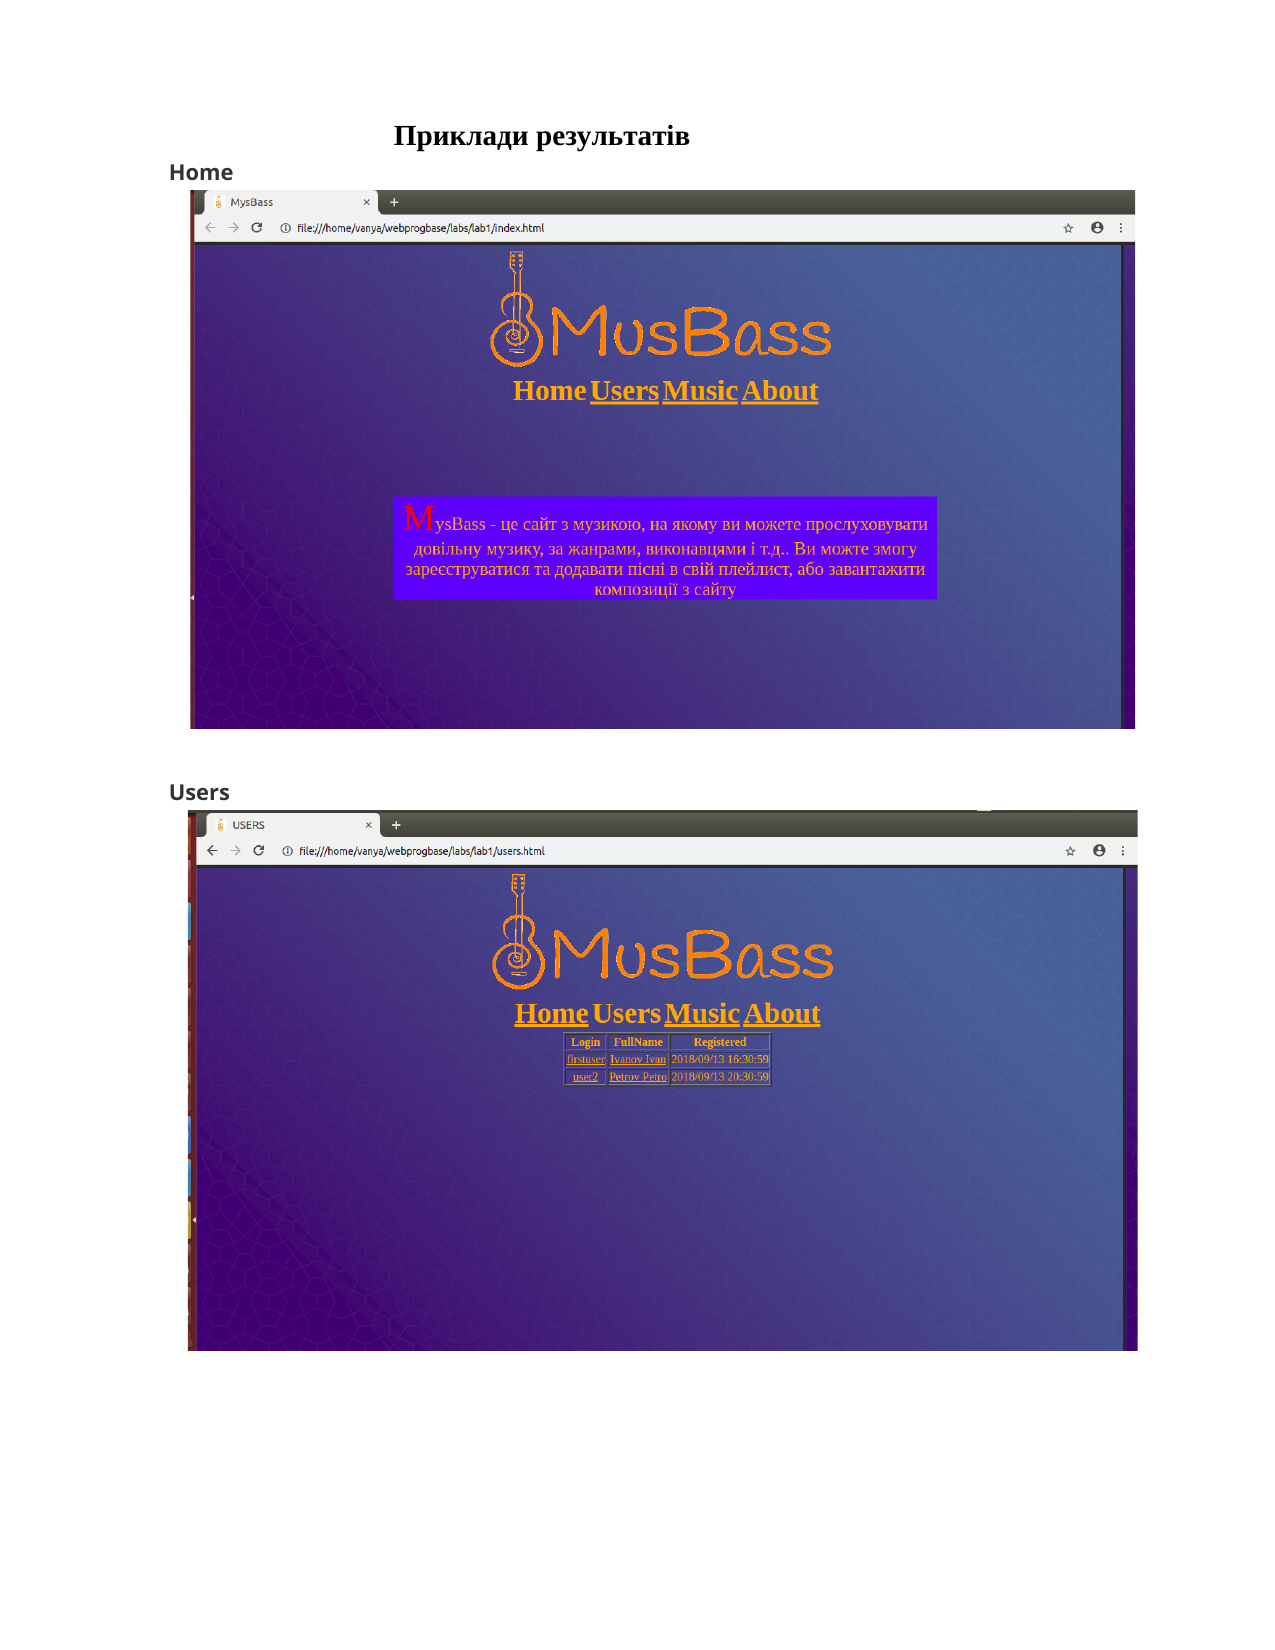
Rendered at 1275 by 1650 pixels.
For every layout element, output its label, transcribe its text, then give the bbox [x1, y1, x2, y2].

text Приклади результатів [319, 118, 1157, 152]
text Users [169, 776, 1157, 806]
picture [187, 810, 1138, 1351]
picture [190, 190, 1136, 729]
text Home [169, 157, 1157, 186]
